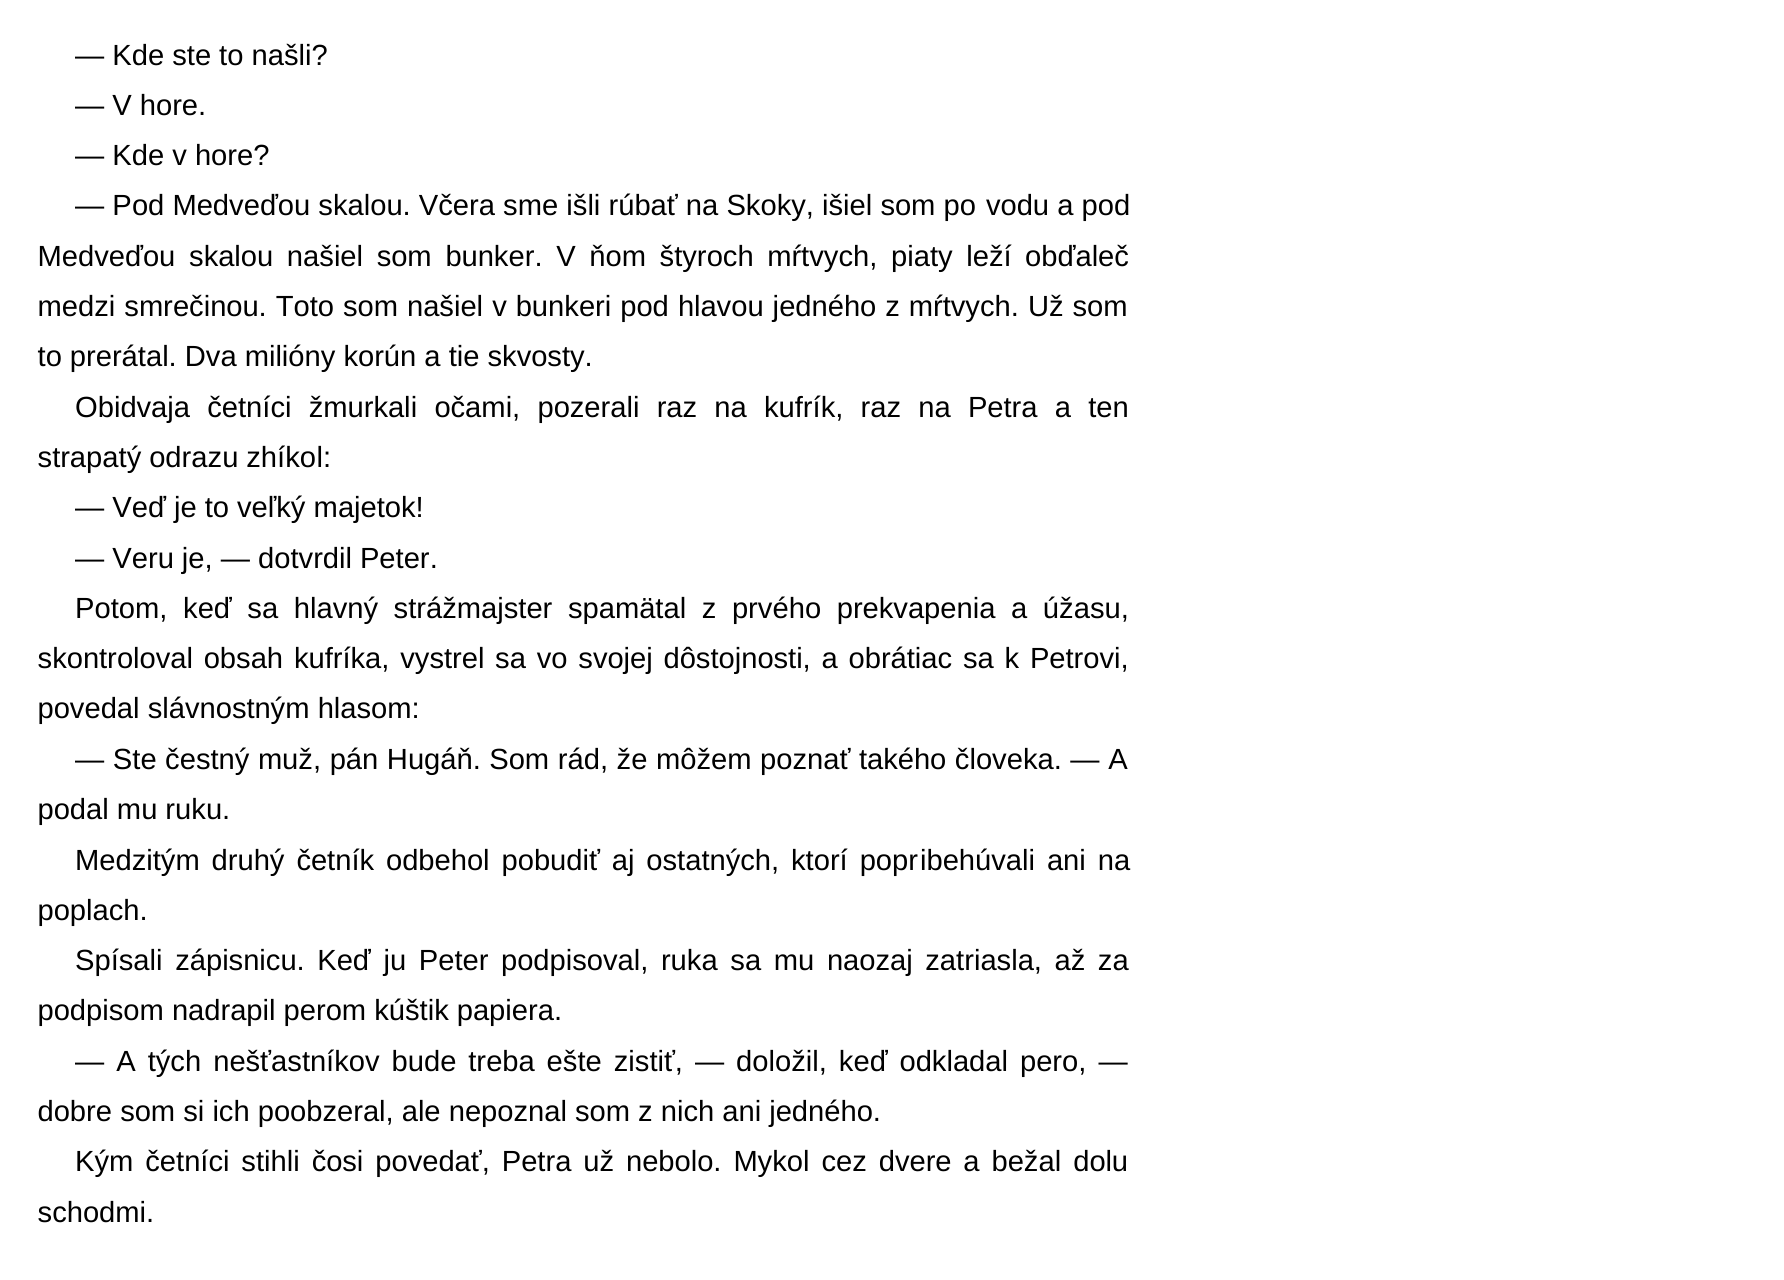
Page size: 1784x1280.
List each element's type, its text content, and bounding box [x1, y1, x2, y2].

text — Veď je to veľký majetok! [37, 490, 1130, 524]
text Medzitým druhý četník odbehol pobudiť aj ostatných, ktorí popribehúvali ani na poplach. [37, 842, 1130, 926]
text — Kde v hore? [37, 138, 1130, 172]
text — Ste čestný muž, pán Hugáň. Som rád, že môžem poznať takého človeka. — A podal mu ruku. [37, 742, 1130, 826]
text — A tých nešťastníkov bude treba ešte zistiť, — doložil, keď odkladal pero, — dobre som si ich poobzeral, ale nepoznal som z nich ani jedného. [37, 1044, 1130, 1128]
text Kým četníci stihli čosi povedať, Petra už nebolo. Mykol cez dvere a bežal dolu schodmi. [37, 1144, 1130, 1228]
text Potom, keď sa hlavný strážmajster spamätal z prvého prekvapenia a úžasu, skontroloval obsah kufríka, vystrel sa vo svojej dôstojnosti, a obrátiac sa k Petrovi, povedal slávnostným hlasom: [37, 591, 1130, 725]
text Spísali zápisnicu. Keď ju Peter podpisoval, ruka sa mu naozaj zatriasla, až za podpisom nadrapil perom kúštik papiera. [37, 943, 1130, 1027]
text — Veru je, — dotvrdil Peter. [37, 541, 1130, 574]
text Obidvaja četníci žmurkali očami, pozerali raz na kufrík, raz na Petra a ten strapatý odrazu zhíkol: [37, 390, 1130, 473]
text — Pod Medveďou skalou. Včera sme išli rúbať na Skoky, išiel som po vodu a pod Medveďou skalou našiel som bunker. V ňom štyroch mŕtvych, piaty leží obďaleč medzi smrečinou. Toto som našiel v bunkeri pod hlavou jedného z mŕtvych. Už som to prerátal. Dva milióny korún a tie skvosty. [37, 188, 1130, 373]
text — V hore. [37, 88, 1130, 121]
text — Kde ste to našli? [37, 37, 1130, 71]
